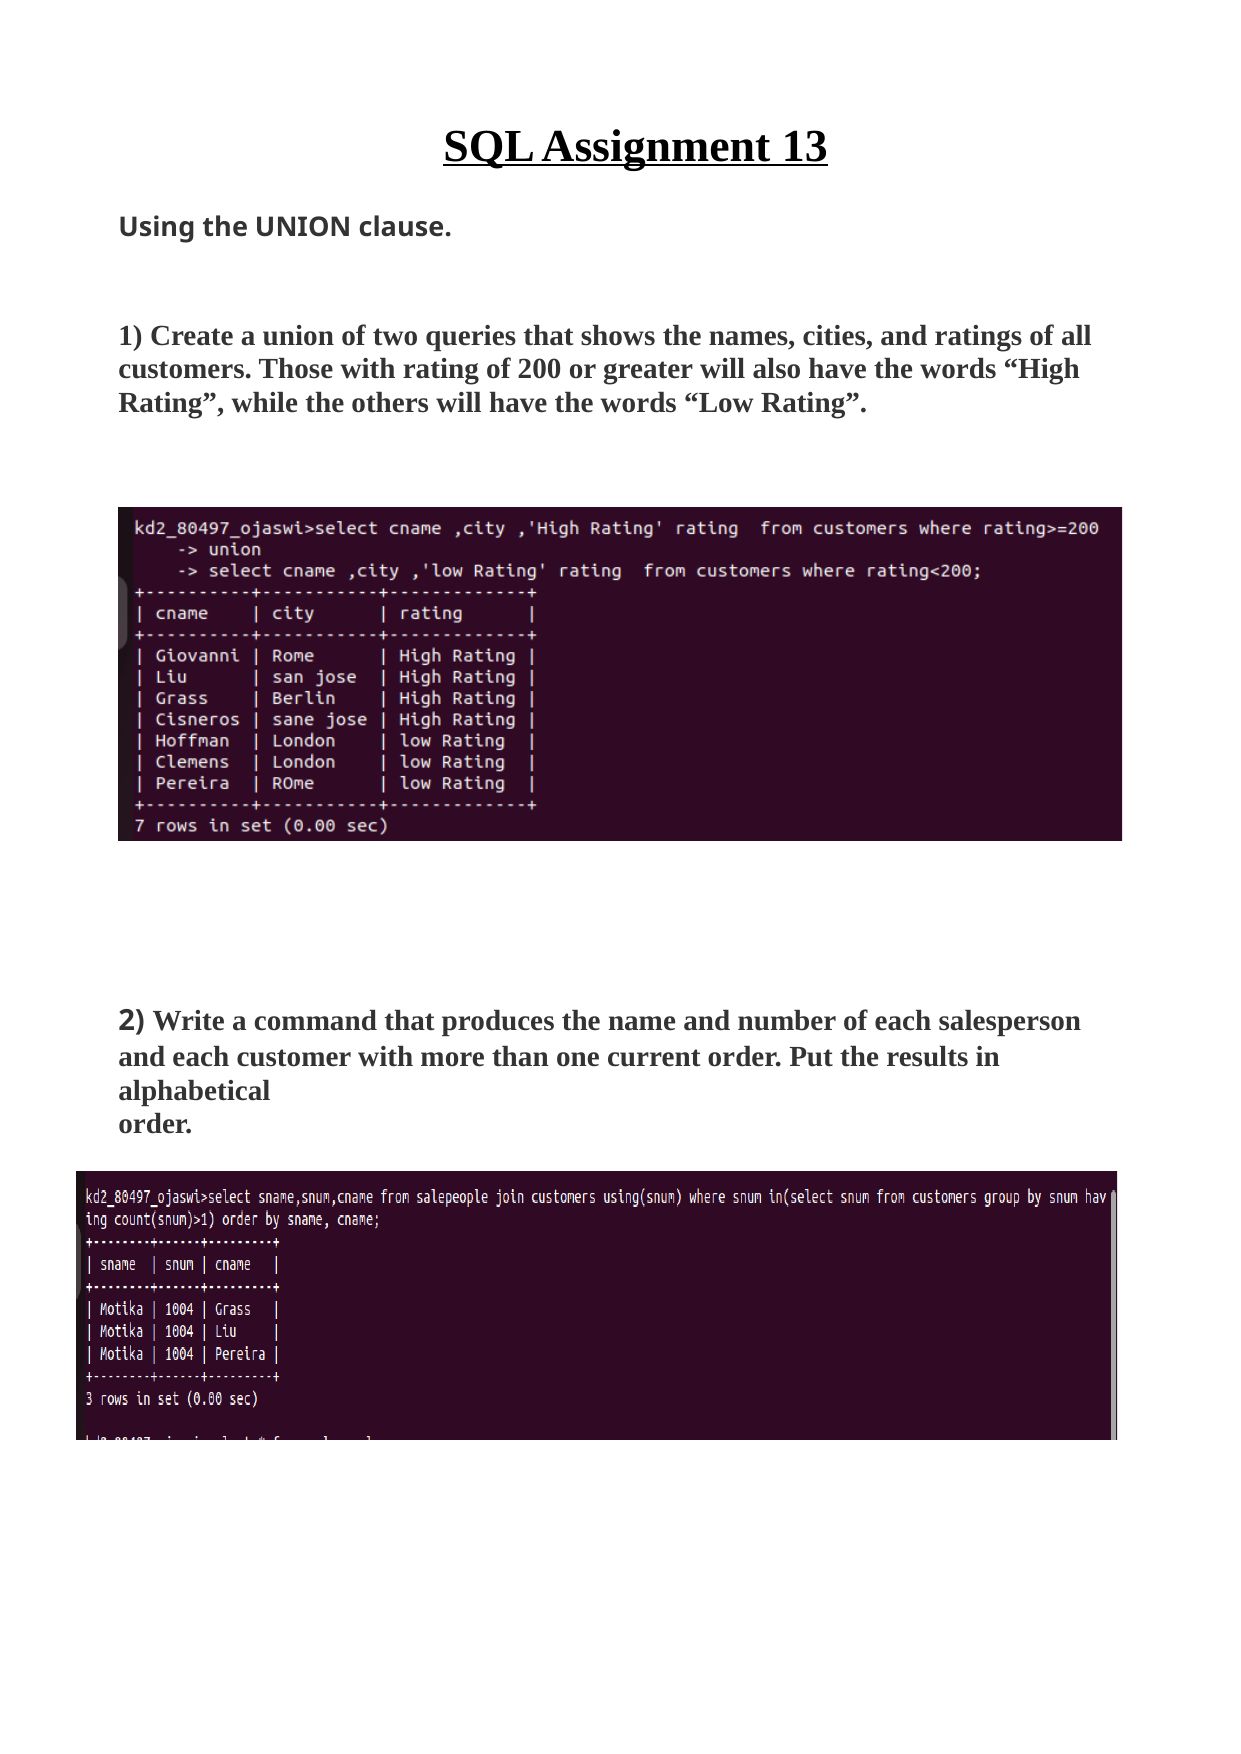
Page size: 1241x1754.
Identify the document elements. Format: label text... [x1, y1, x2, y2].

text SQL Assignment 13 [118, 118, 1122, 171]
picture [76, 1171, 1118, 1440]
text 1) Create a union of two queries that shows the names, cities, and ratings of all customers. Those with rating of 200 or greater will also have the words “High Rating”, while the others will have the words “Low Rating”. [118, 318, 1122, 418]
text 2) Write a command that produces the name and number of each salesperson and each customer with more than one current order. Put the results in alphabetical order. [118, 999, 1122, 1140]
picture [118, 507, 1123, 841]
text Using the UNION clause. [118, 208, 1122, 244]
